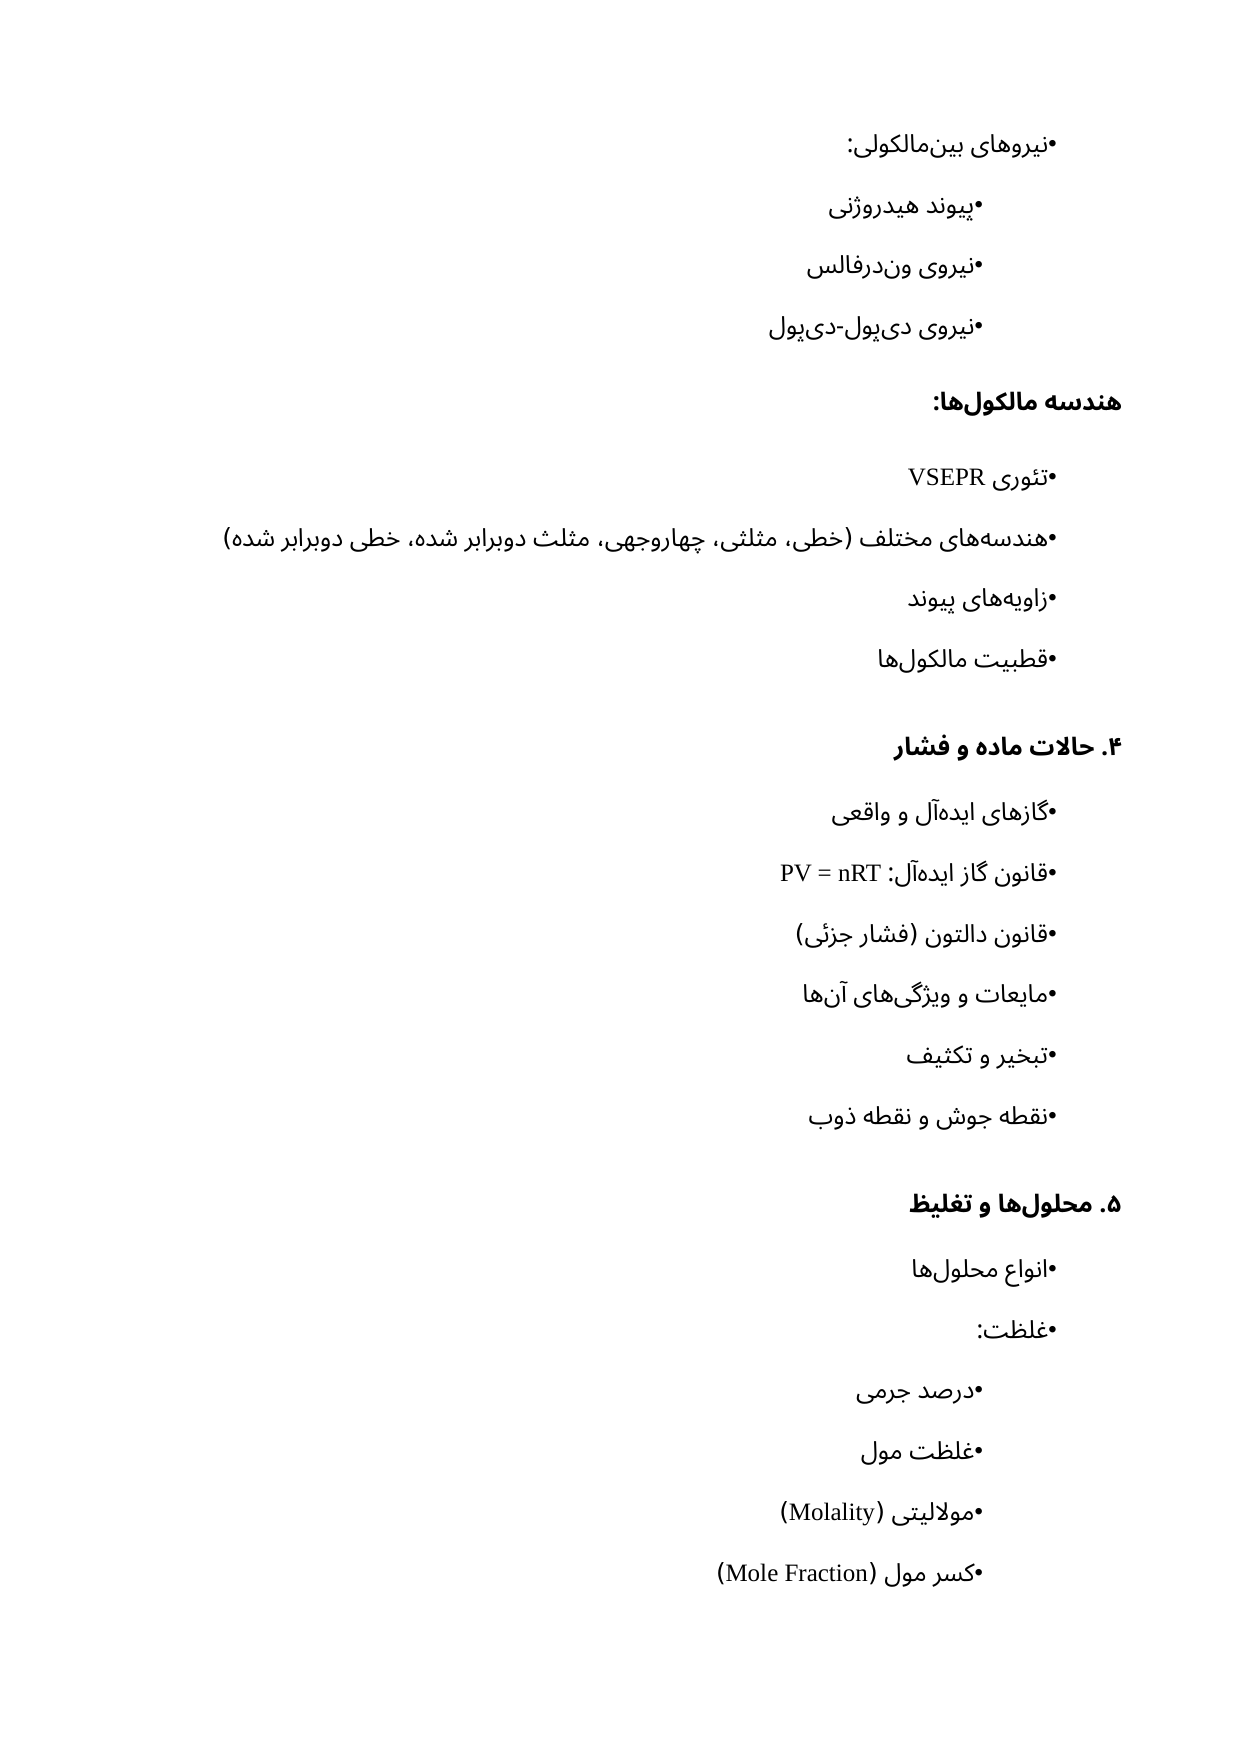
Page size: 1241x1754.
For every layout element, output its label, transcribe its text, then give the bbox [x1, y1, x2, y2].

list پیوند هیدروژنی [118, 179, 1004, 232]
list زاویه‌های پیوند [118, 572, 1078, 625]
subtitle ۴. حالات ماده و فشار [118, 721, 1122, 774]
list قانون گاز ایده‌آل: PV = nRT [118, 847, 1078, 900]
list قانون دالتون (فشار جزئی) [118, 908, 1078, 961]
list نیروهای بین‌مالکولی: [118, 118, 1078, 171]
list تئوری VSEPR [118, 451, 1078, 504]
list گاز‌های ایده‌آل و واقعی [118, 786, 1078, 839]
list غلظت: [118, 1304, 1078, 1357]
list مایعات و ویژگی‌های آن‌ها [118, 968, 1078, 1021]
list غلظت مول [118, 1425, 1004, 1478]
list نقطه جوش و نقطه ذوب [118, 1090, 1078, 1143]
subtitle ۵. محلول‌ها و تغلیظ [118, 1178, 1122, 1231]
list نیروی ون‌درفالس [118, 239, 1004, 292]
list هندسه‌های مختلف (خطی، مثلثی، چهاروجهی، مثلث دو‌برابر شده، خطی دو‌برابر شده) [118, 512, 1078, 564]
list تبخیر و تکثیف [118, 1029, 1078, 1082]
list درصد جرمی [118, 1364, 1004, 1417]
list نیروی دی‌پول-دی‌پول [118, 300, 1004, 353]
text هندسه مالکول‌ها: [118, 376, 1122, 428]
list مولالیتی (Molality) [118, 1486, 1004, 1539]
list انواع محلول‌ها [118, 1243, 1078, 1296]
list کسر مول (Mole Fraction) [118, 1547, 1004, 1599]
list قطبیت مالکول‌ها [118, 633, 1078, 686]
